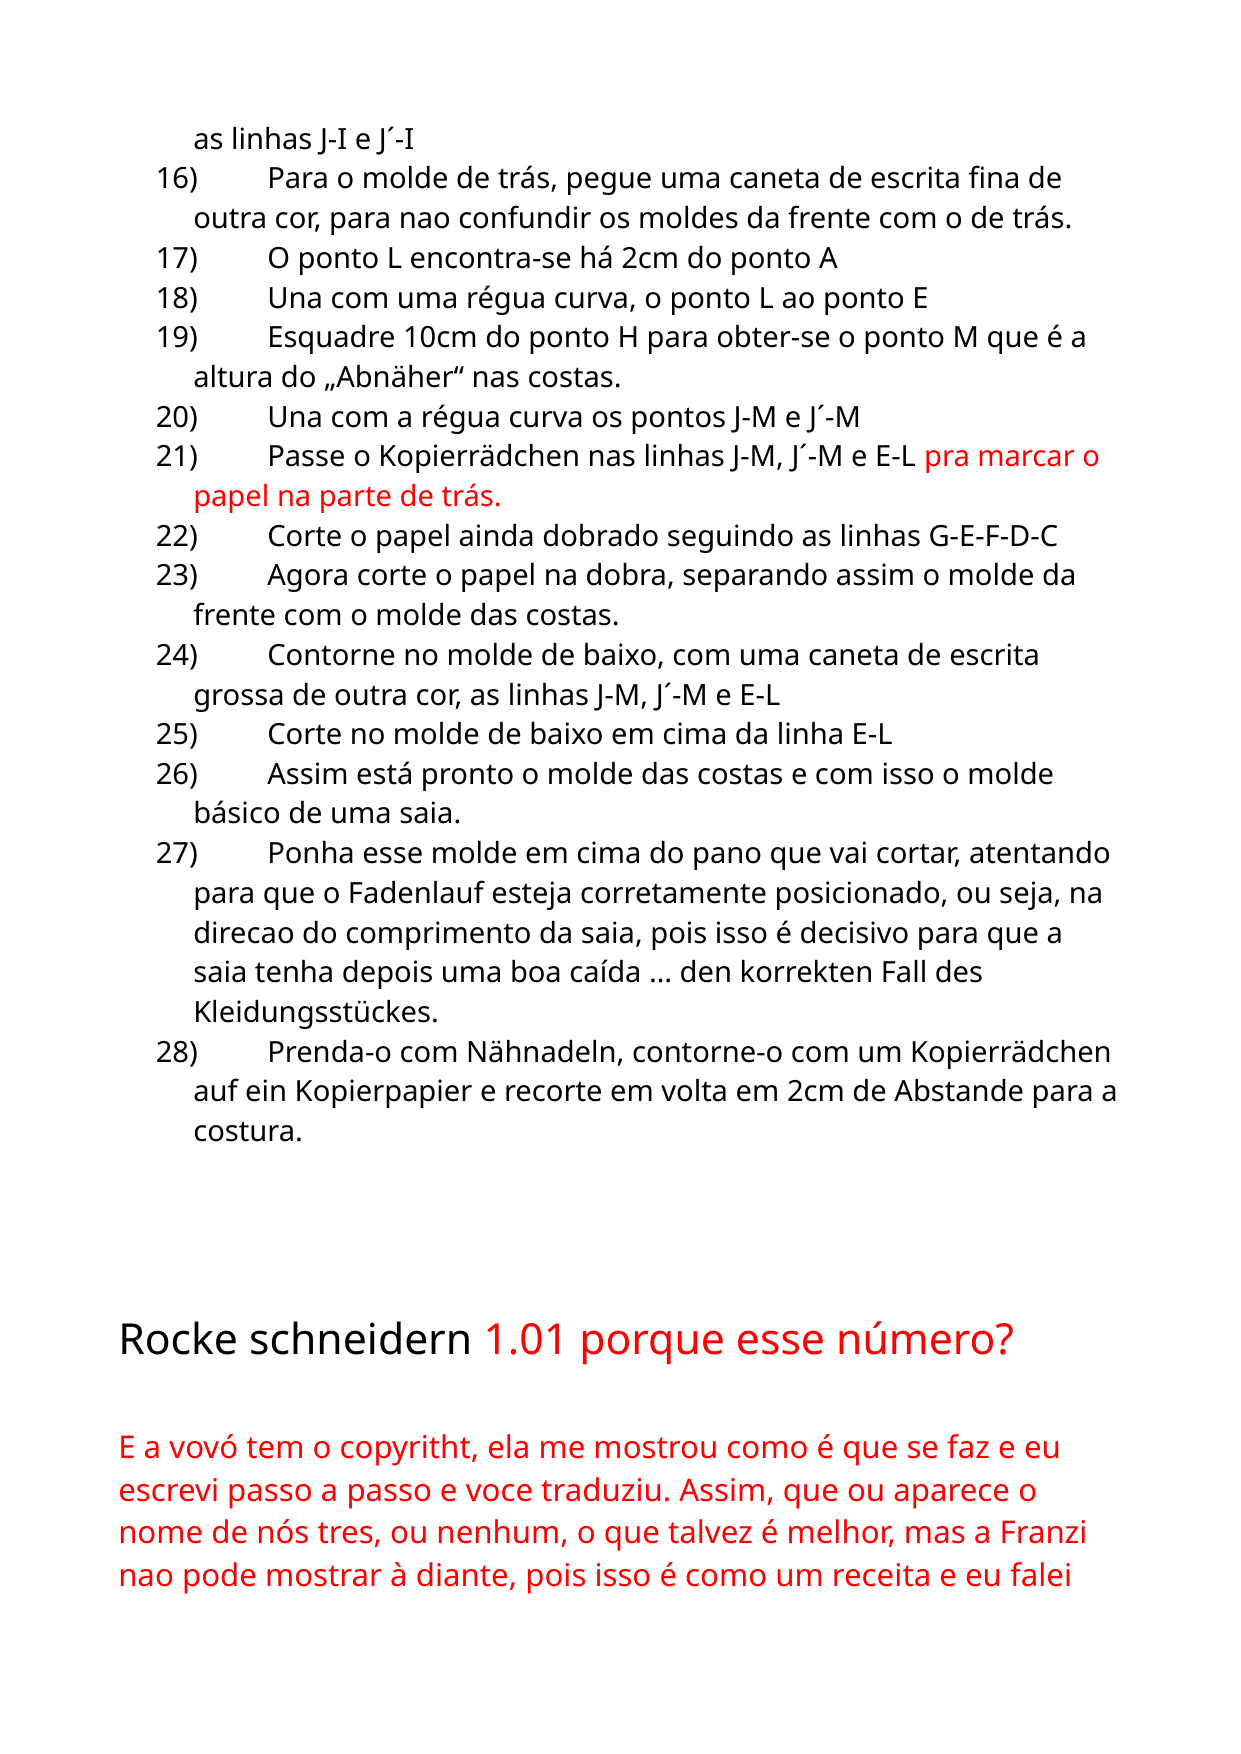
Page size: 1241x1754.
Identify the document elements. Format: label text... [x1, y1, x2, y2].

list as linhas J-I e J´-I [156, 118, 1122, 158]
list Corte no molde de baixo em cima da linha E-L [156, 713, 1122, 753]
list Assim está pronto o molde das costas e com isso o molde básico de uma saia. [156, 753, 1122, 832]
list Corte o papel ainda dobrado seguindo as linhas G-E-F-D-C [156, 515, 1122, 555]
list Para o molde de trás, pegue uma caneta de escrita fina de outra cor, para nao confundir os moldes da frente com o de trás. [156, 158, 1122, 237]
list Prenda-o com Nähnadeln, contorne-o com um Kopierrädchen auf ein Kopierpapier e recorte em volta em 2cm de Abstande para a costura. [156, 1031, 1122, 1150]
list Esquadre 10cm do ponto H para obter-se o ponto M que é a altura do „Abnäher“ nas costas. [156, 317, 1122, 396]
text Rocke schneidern 1.01 porque esse número? [118, 1309, 1122, 1367]
list Una com a régua curva os pontos J-M e J´-M [156, 396, 1122, 436]
list Passe o Kopierrädchen nas linhas J-M, J´-M e E-L pra marcar o papel na parte de trás. [156, 436, 1122, 515]
text E a vovó tem o copyritht, ela me mostrou como é que se faz e eu escrevi passo a passo e voce traduziu. Assim, que ou aparece o nome de nós tres, ou nenhum, o que talvez é melhor, mas a Franzi nao pode mostrar à diante, pois isso é como um receita e eu falei [118, 1425, 1122, 1596]
list O ponto L encontra-se há 2cm do ponto A [156, 237, 1122, 277]
list Agora corte o papel na dobra, separando assim o molde da frente com o molde das costas. [156, 555, 1122, 634]
list Contorne no molde de baixo, com uma caneta de escrita grossa de outra cor, as linhas J-M, J´-M e E-L [156, 634, 1122, 713]
list Ponha esse molde em cima do pano que vai cortar, atentando para que o Fadenlauf esteja corretamente posicionado, ou seja, na direcao do comprimento da saia, pois isso é decisivo para que a saia tenha depois uma boa caída … den korrekten Fall des Kleidungsstückes. [156, 832, 1122, 1031]
list Una com uma régua curva, o ponto L ao ponto E [156, 277, 1122, 317]
